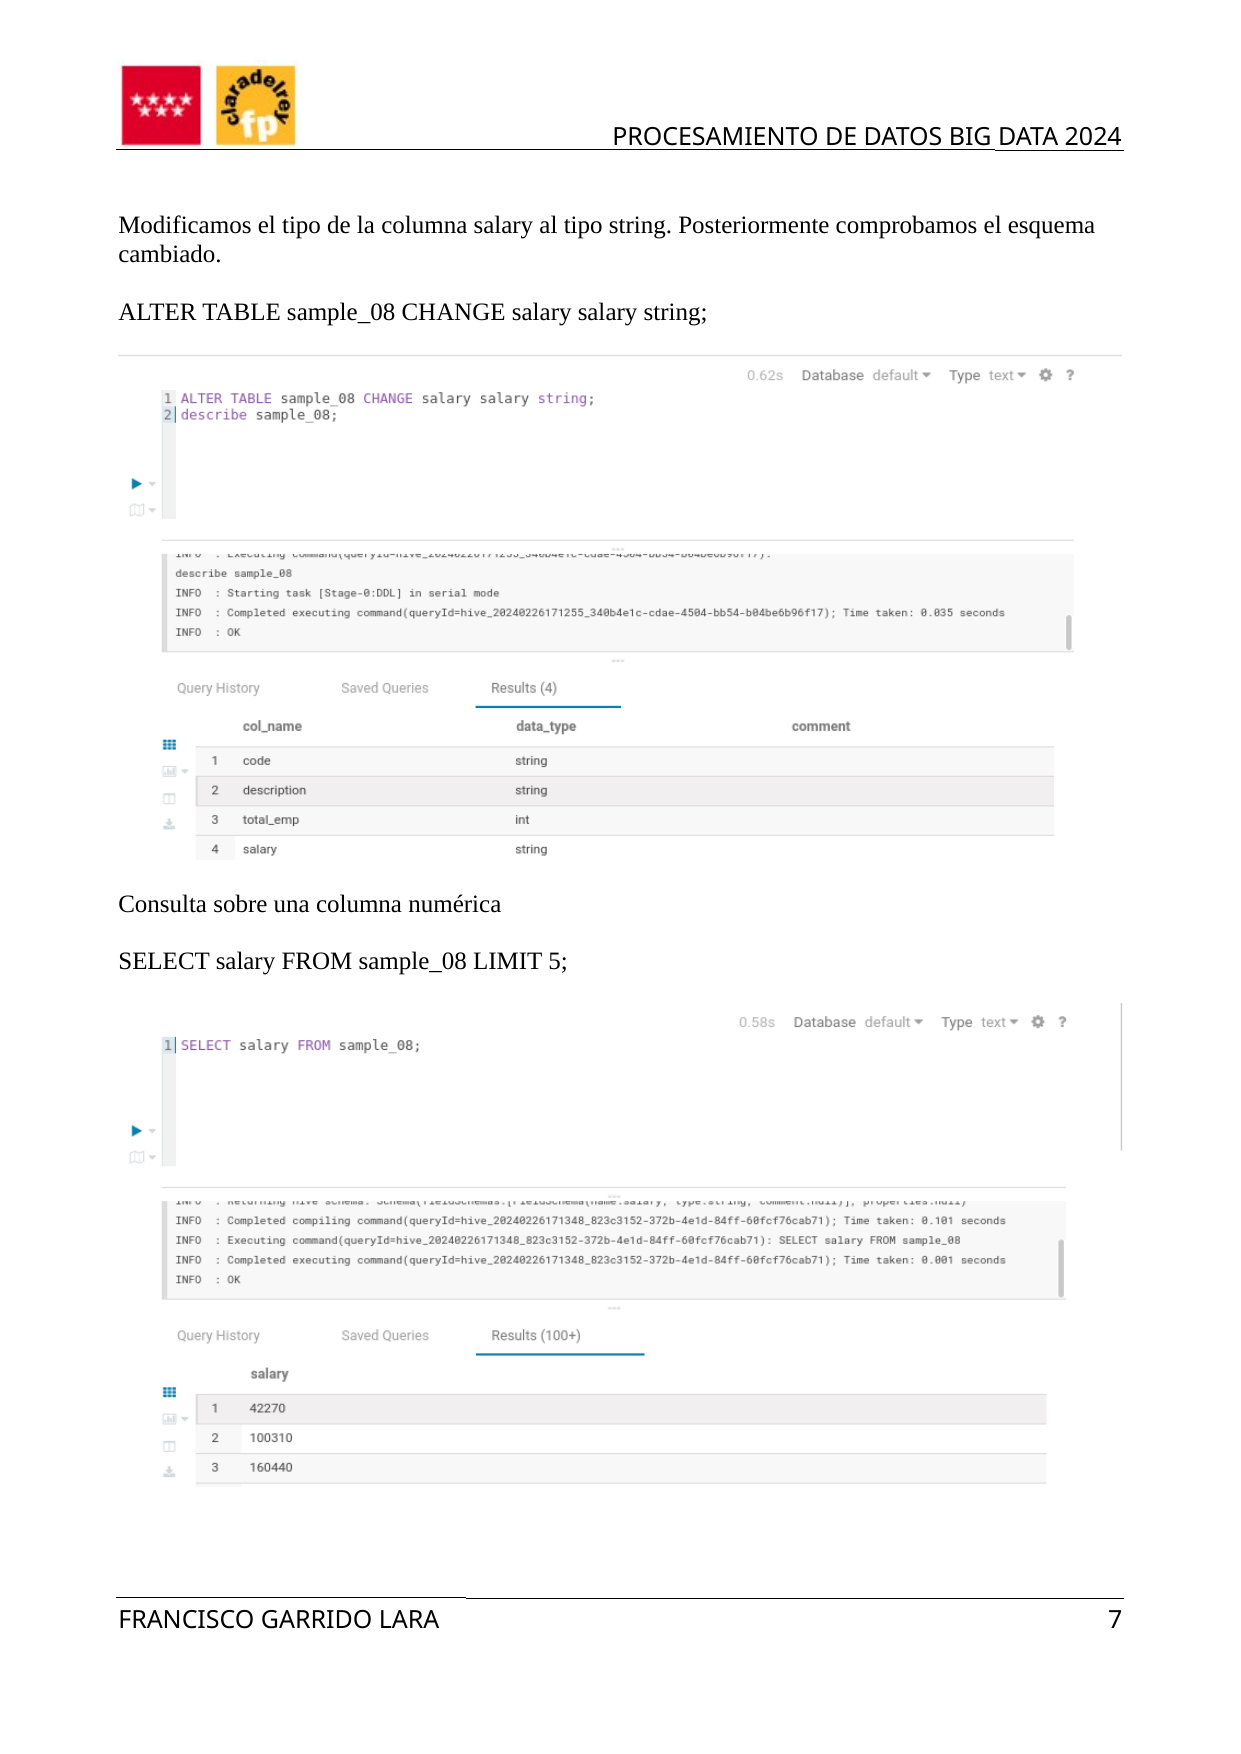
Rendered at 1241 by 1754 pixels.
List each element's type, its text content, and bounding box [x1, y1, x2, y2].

text Consulta sobre una columna numérica [118, 860, 1122, 917]
picture [118, 354, 1123, 860]
text SELECT salary FROM sample_08 LIMIT 5; [118, 946, 1122, 975]
text ALTER TABLE sample_08 CHANGE salary salary string; [118, 297, 1122, 325]
text Modificamos el tipo de la columna salary al tipo string. Posteriormente comprobamos el esquema cambiado. [118, 210, 1122, 297]
picture [116, 60, 299, 149]
picture [118, 1003, 1123, 1487]
